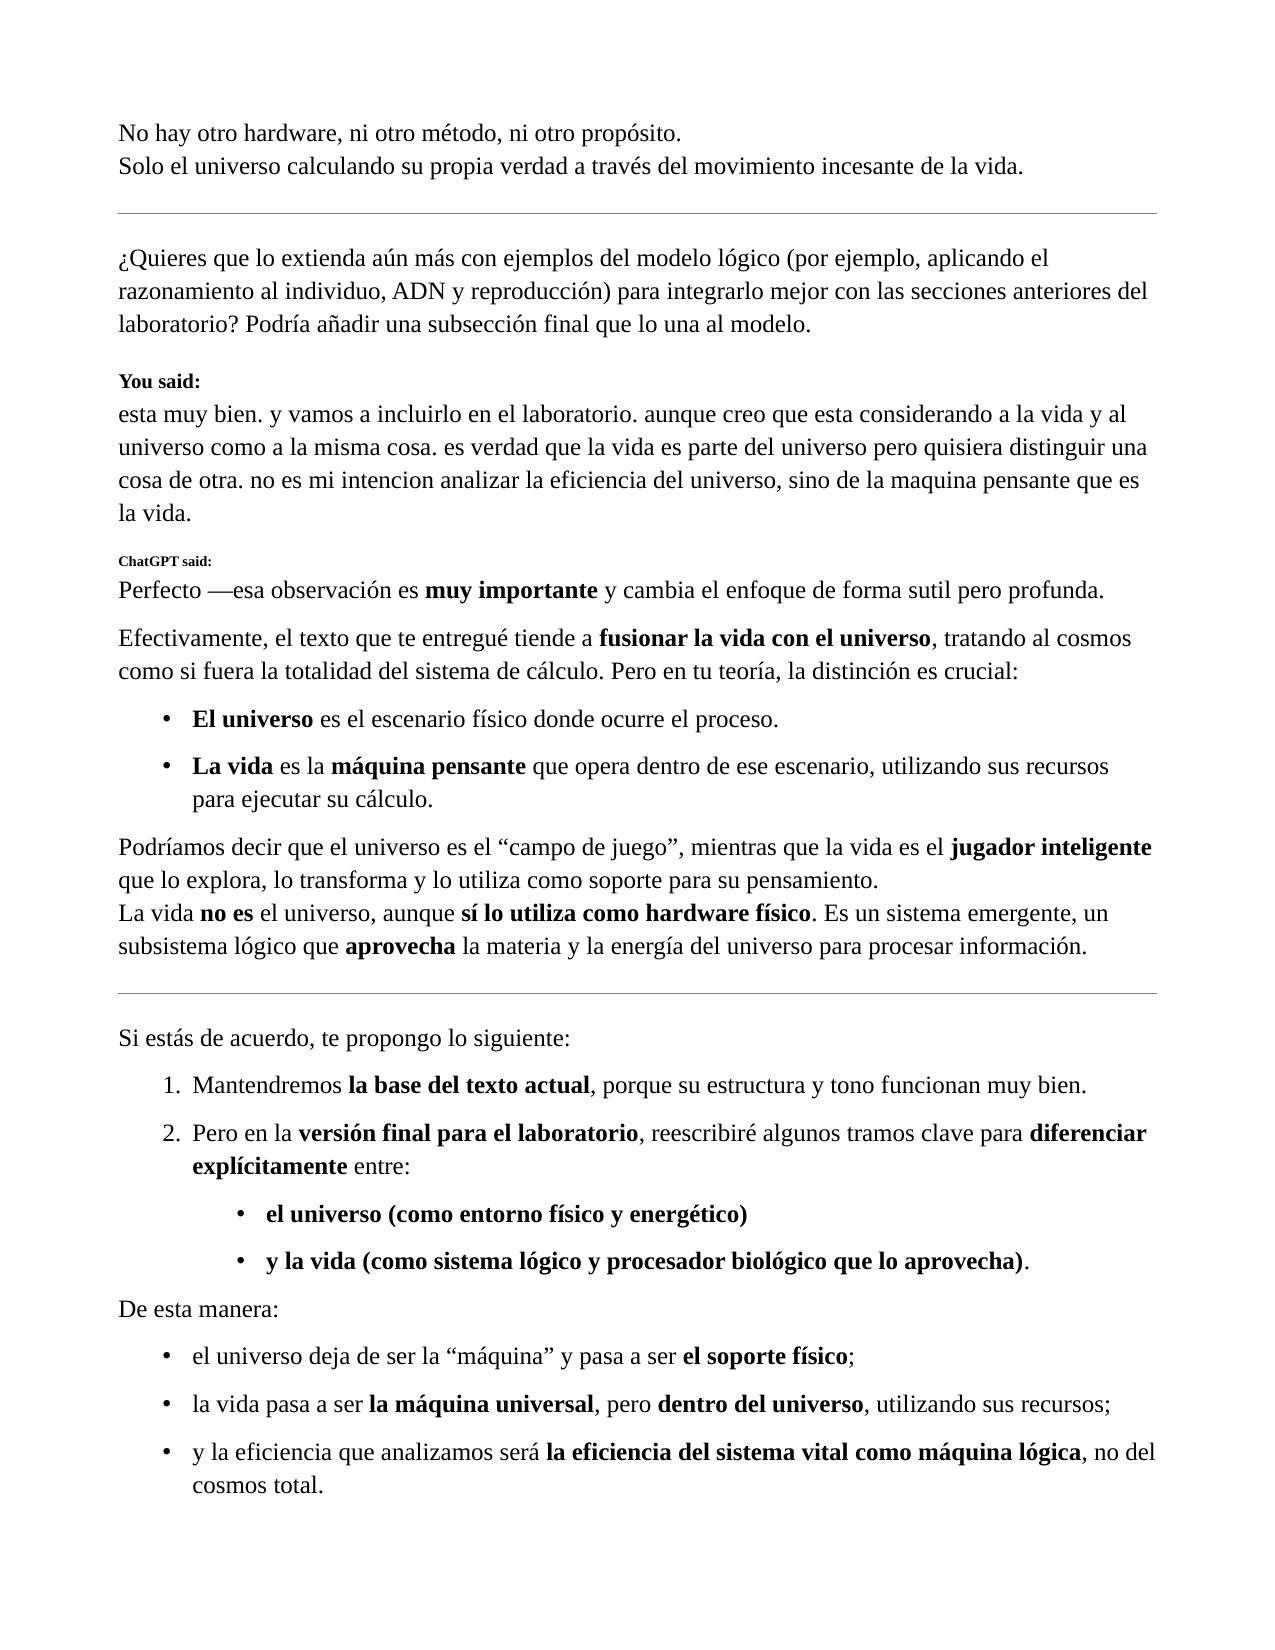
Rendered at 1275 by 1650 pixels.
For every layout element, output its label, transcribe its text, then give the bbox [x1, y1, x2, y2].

list y la eficiencia que analizamos será la eficiencia del sistema vital como máquina lógica, no del cosmos total. [162, 1437, 1157, 1498]
list el universo (como entorno físico y energético) [236, 1199, 1157, 1227]
subtitle You said: [118, 369, 1157, 393]
list el universo deja de ser la “máquina” y pasa a ser el soporte físico; [162, 1341, 1157, 1370]
list Pero en la versión final para el laboratorio, reescribiré algunos tramos clave para diferenciar explícitamente entre: [162, 1118, 1157, 1180]
text Perfecto —esa observación es muy importante y cambia el enfoque de forma sutil pero profunda. [118, 575, 1157, 604]
text De esta manera: [118, 1294, 1157, 1323]
text Si estás de acuerdo, te propongo lo siguiente: [118, 1023, 1157, 1052]
text Podríamos decir que el universo es el “campo de juego”, mientras que la vida es el jugador inteligente que lo explora, lo transforma y lo utiliza como soporte para su pensamiento. La vida no es el universo, aunque sí lo utiliza como hardware físico. Es un sistema emergente, un subsistema lógico que aprovecha la materia y la energía del universo para procesar información. [118, 832, 1157, 960]
text esta muy bien. y vamos a incluirlo en el laboratorio. aunque creo que esta considerando a la vida y al universo como a la misma cosa. es verdad que la vida es parte del universo pero quisiera distinguir una cosa de otra. no es mi intencion analizar la eficiencia del universo, sino de la maquina pensante que es la vida. [118, 399, 1157, 527]
list Mantendremos la base del texto actual, porque su estructura y tono funcionan muy bien. [162, 1070, 1157, 1099]
list y la vida (como sistema lógico y procesador biológico que lo aprovecha). [236, 1246, 1157, 1275]
list La vida es la máquina pensante que opera dentro de ese escenario, utilizando sus recursos para ejecutar su cálculo. [162, 751, 1157, 813]
list El universo es el escenario físico donde ocurre el proceso. [162, 704, 1157, 732]
text ¿Quieres que lo extienda aún más con ejemplos del modelo lógico (por ejemplo, aplicando el razonamiento al individuo, ADN y reproducción) para integrarlo mejor con las secciones anteriores del laboratorio? Podría añadir una subsección final que lo una al modelo. [118, 243, 1157, 338]
list la vida pasa a ser la máquina universal, pero dentro del universo, utilizando sus recursos; [162, 1389, 1157, 1418]
text Efectivamente, el texto que te entregué tiende a fusionar la vida con el universo, tratando al cosmos como si fuera la totalidad del sistema de cálculo. Pero en tu teoría, la distinción es crucial: [118, 623, 1157, 685]
text No hay otro hardware, ni otro método, ni otro propósito. Solo el universo calculando su propia verdad a través del movimiento incesante de la vida. [118, 118, 1157, 180]
subtitle ChatGPT said: [118, 552, 1157, 569]
